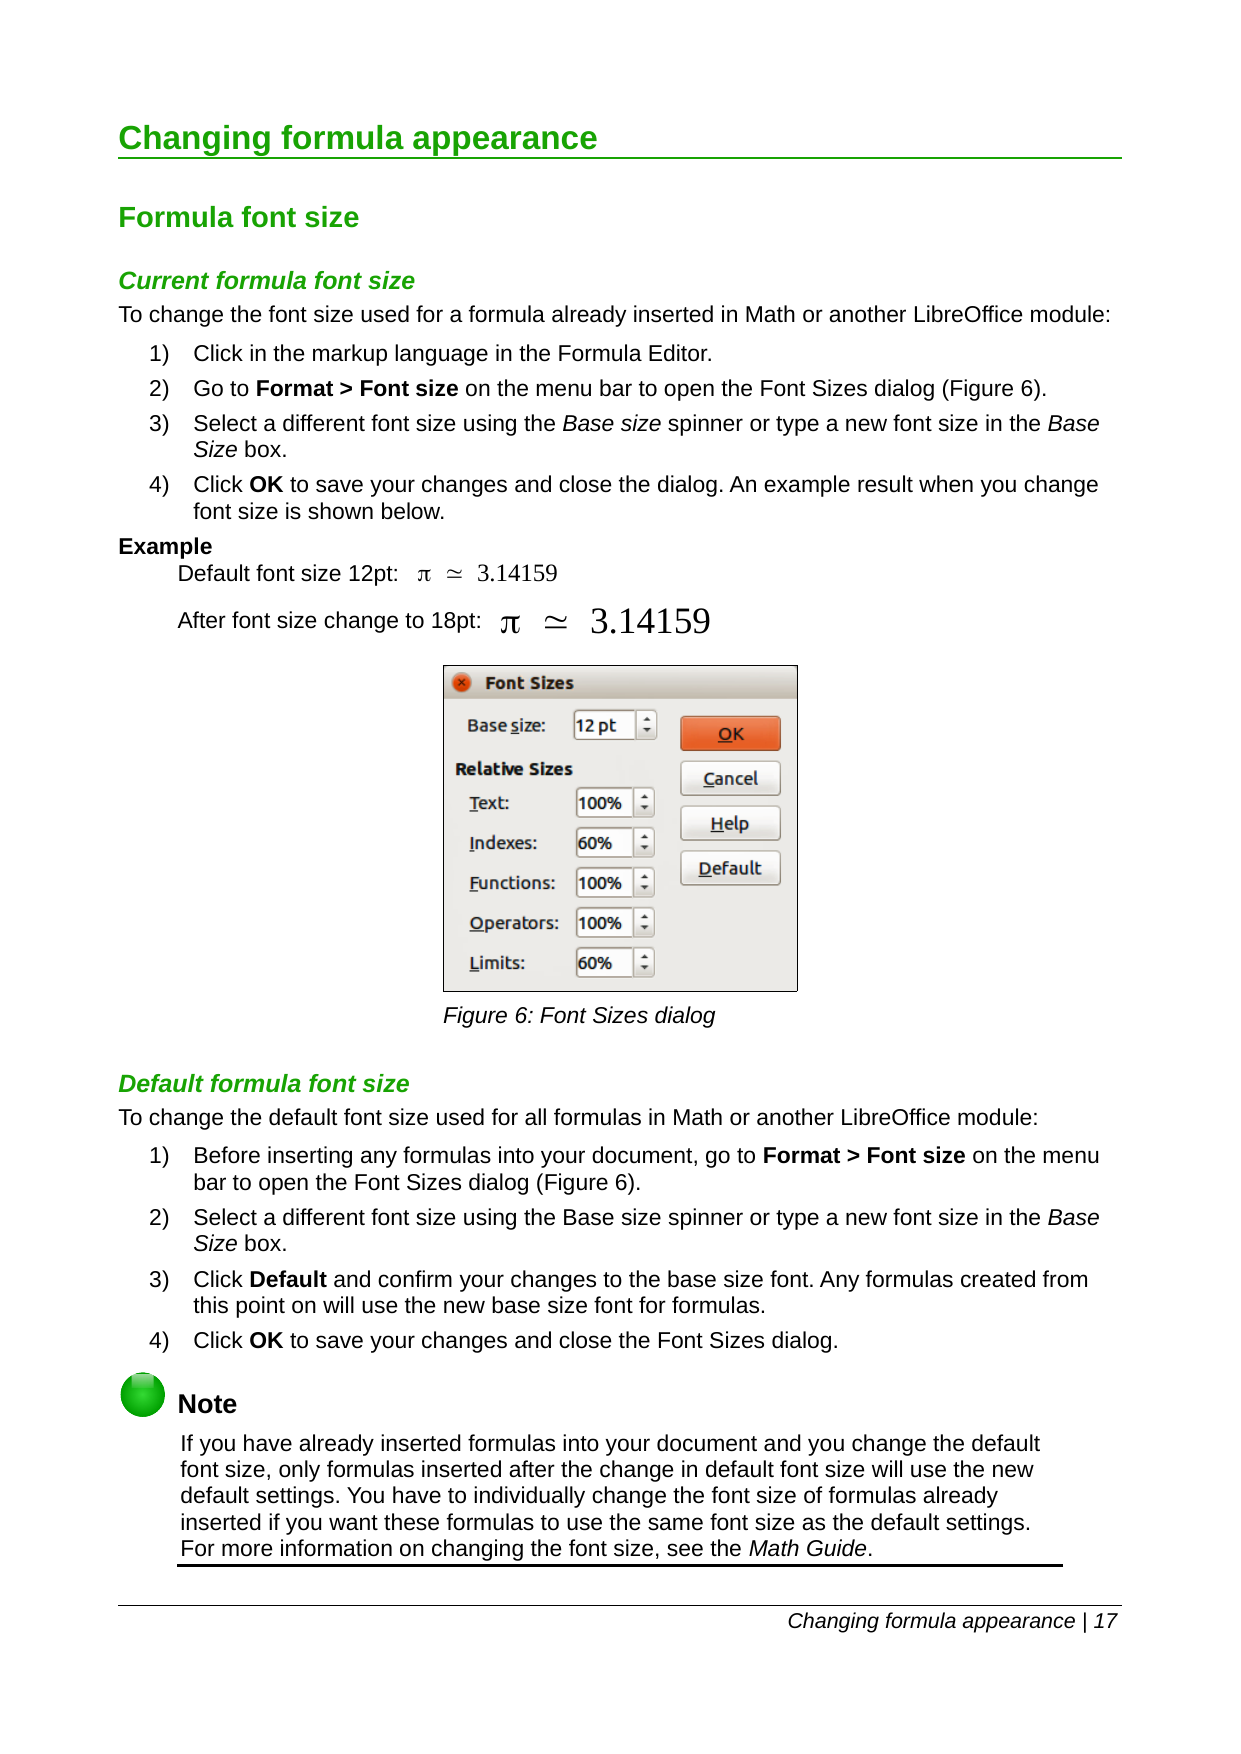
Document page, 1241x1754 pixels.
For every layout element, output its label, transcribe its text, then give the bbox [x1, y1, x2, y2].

text Example [118, 533, 1122, 559]
text Figure 6: Font Sizes dialog [443, 1002, 797, 1029]
text Default font size 12pt: [177, 559, 1122, 587]
list Select a different font size using the Base size spinner or type a new font size in the Base Size box. [169, 410, 1122, 463]
picture [444, 666, 797, 991]
text If you have already inserted formulas into your document and you change the default font size, only formulas inserted after the change in default font size will use the new default settings. You have to individually change the font size of formulas already inserted if you want these formulas to use the same font size as the default settings. For more information on changing the font size, see the Math Guide. [177, 1427, 1063, 1564]
subtitle Note [118, 1370, 1122, 1419]
list Click in the markup language in the Formula Editor. [169, 339, 1122, 366]
subtitle Current formula font size [118, 266, 1122, 295]
text After font size change to 18pt: [177, 599, 1122, 641]
list Select a different font size using the Base size spinner or type a new font size in the Base Size box. [169, 1204, 1122, 1257]
text To change the default font size used for all formulas in Math or another LibreOffice module: [118, 1104, 1122, 1130]
list Go to Format > Font size on the menu bar to open the Font Sizes dialog (Figure 6). [169, 375, 1122, 401]
subtitle Formula font size [118, 200, 1122, 233]
list Click OK to save your changes and close the Font Sizes dialog. [169, 1327, 1122, 1353]
subtitle Changing formula appearance [118, 118, 1122, 157]
list Click OK to save your changes and close the dialog. An example result when you change font size is shown below. [169, 471, 1122, 524]
list Click Default and confirm your changes to the base size font. Any formulas created from this point on will use the new base size font for formulas. [169, 1266, 1122, 1318]
text To change the font size used for a formula already inserted in Math or another LibreOffice module: [118, 301, 1122, 327]
list Before inserting any formulas into your document, go to Format > Font size on the menu bar to open the Font Sizes dialog (Figure 6). [169, 1142, 1122, 1195]
subtitle Default formula font size [118, 1069, 1122, 1098]
